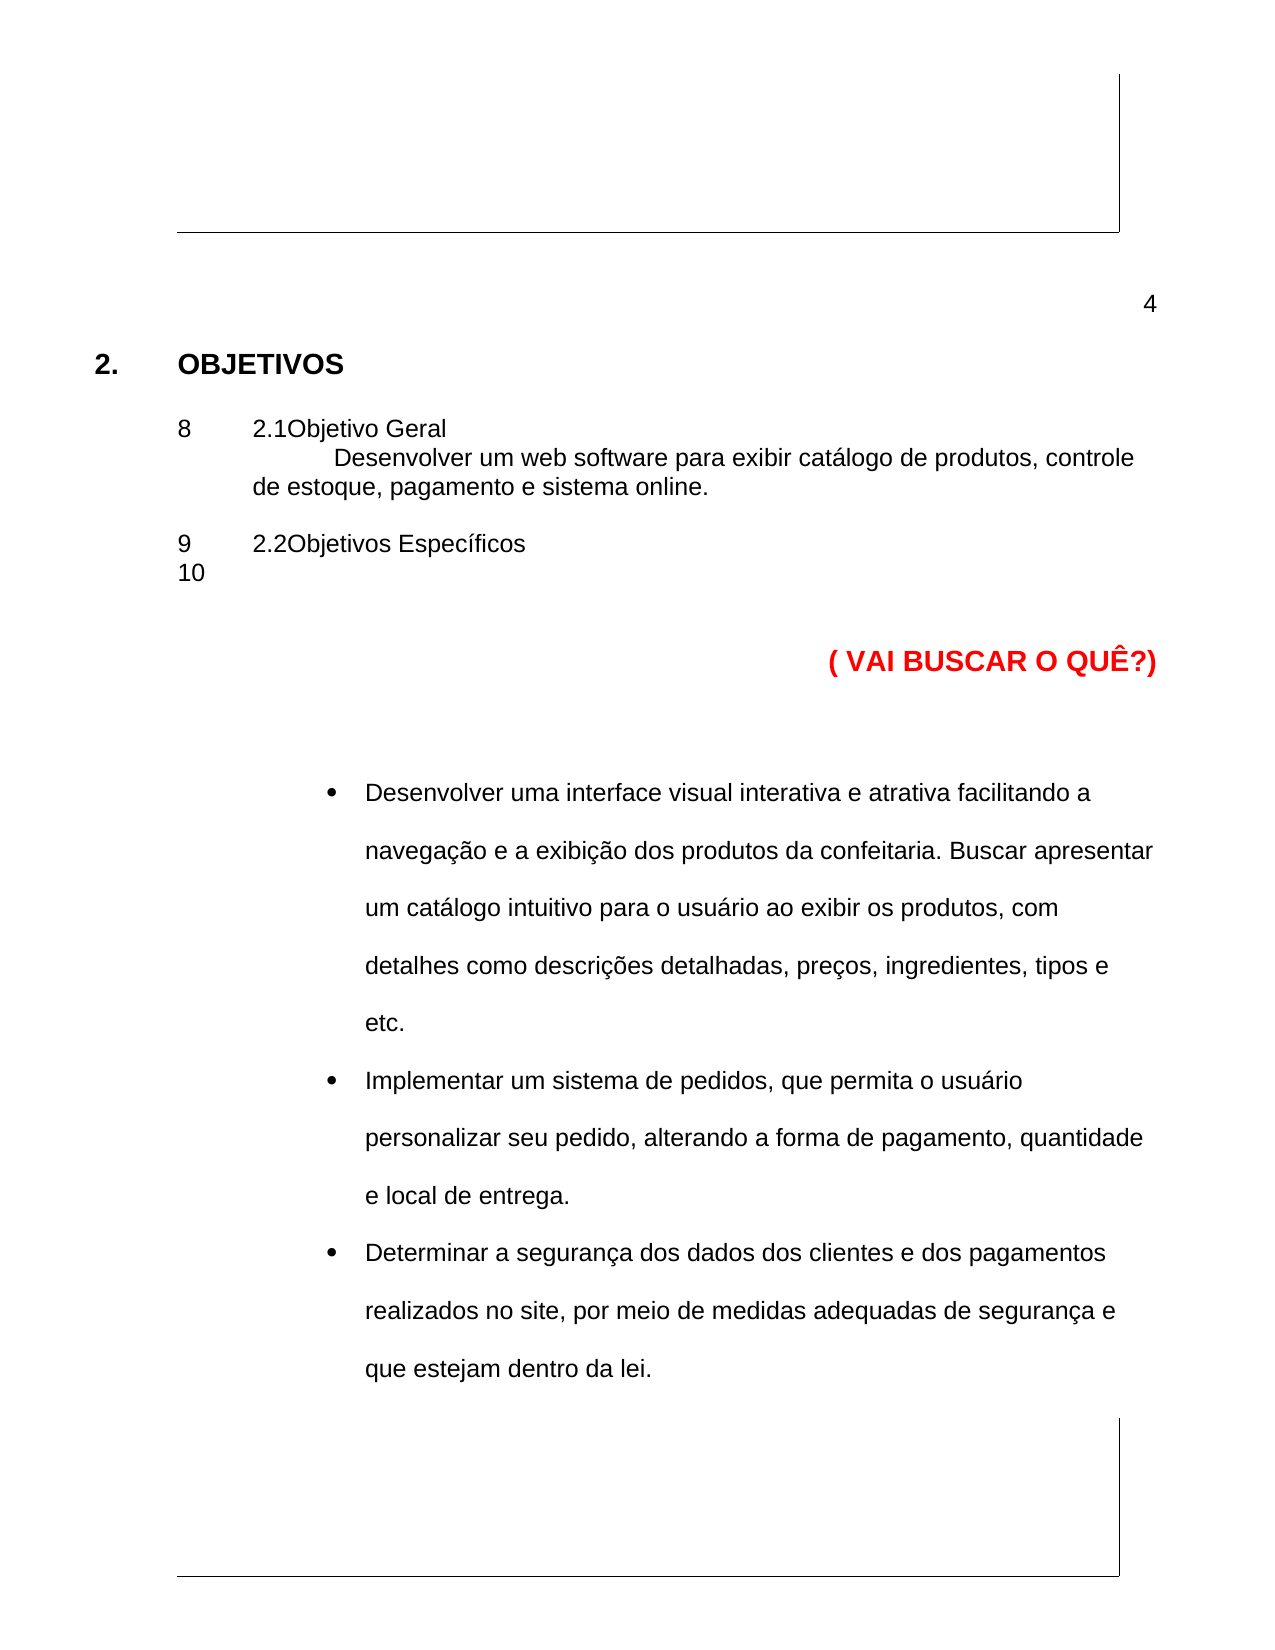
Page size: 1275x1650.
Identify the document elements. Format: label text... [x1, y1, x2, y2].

list Desenvolver uma interface visual interativa e atrativa facilitando a navegação e a exibição dos produtos da confeitaria. Buscar apresentar um catálogo intuitivo para o usuário ao exibir os produtos, com detalhes como descrições detalhadas, preços, ingredientes, tipos e etc. [327, 778, 1157, 1037]
list 2.2Objetivos Específicos [177, 529, 1157, 558]
list Determinar a segurança dos dados dos clientes e dos pagamentos realizados no site, por meio de medidas adequadas de segurança e que estejam dentro da lei. [327, 1238, 1157, 1382]
text Desenvolver um web software para exibir catálogo de produtos, controle de estoque, pagamento e sistema online. [252, 443, 1157, 500]
list Implementar um sistema de pedidos, que permita o usuário personalizar seu pedido, alterando a forma de pagamento, quantidade e local de entrega. [327, 1066, 1157, 1210]
text ( VAI BUSCAR O QUÊ?) [252, 644, 1157, 678]
text 4 [252, 289, 1157, 318]
list 2.1Objetivo Geral [177, 414, 1157, 443]
list OBJETIVOS [94, 347, 1157, 380]
